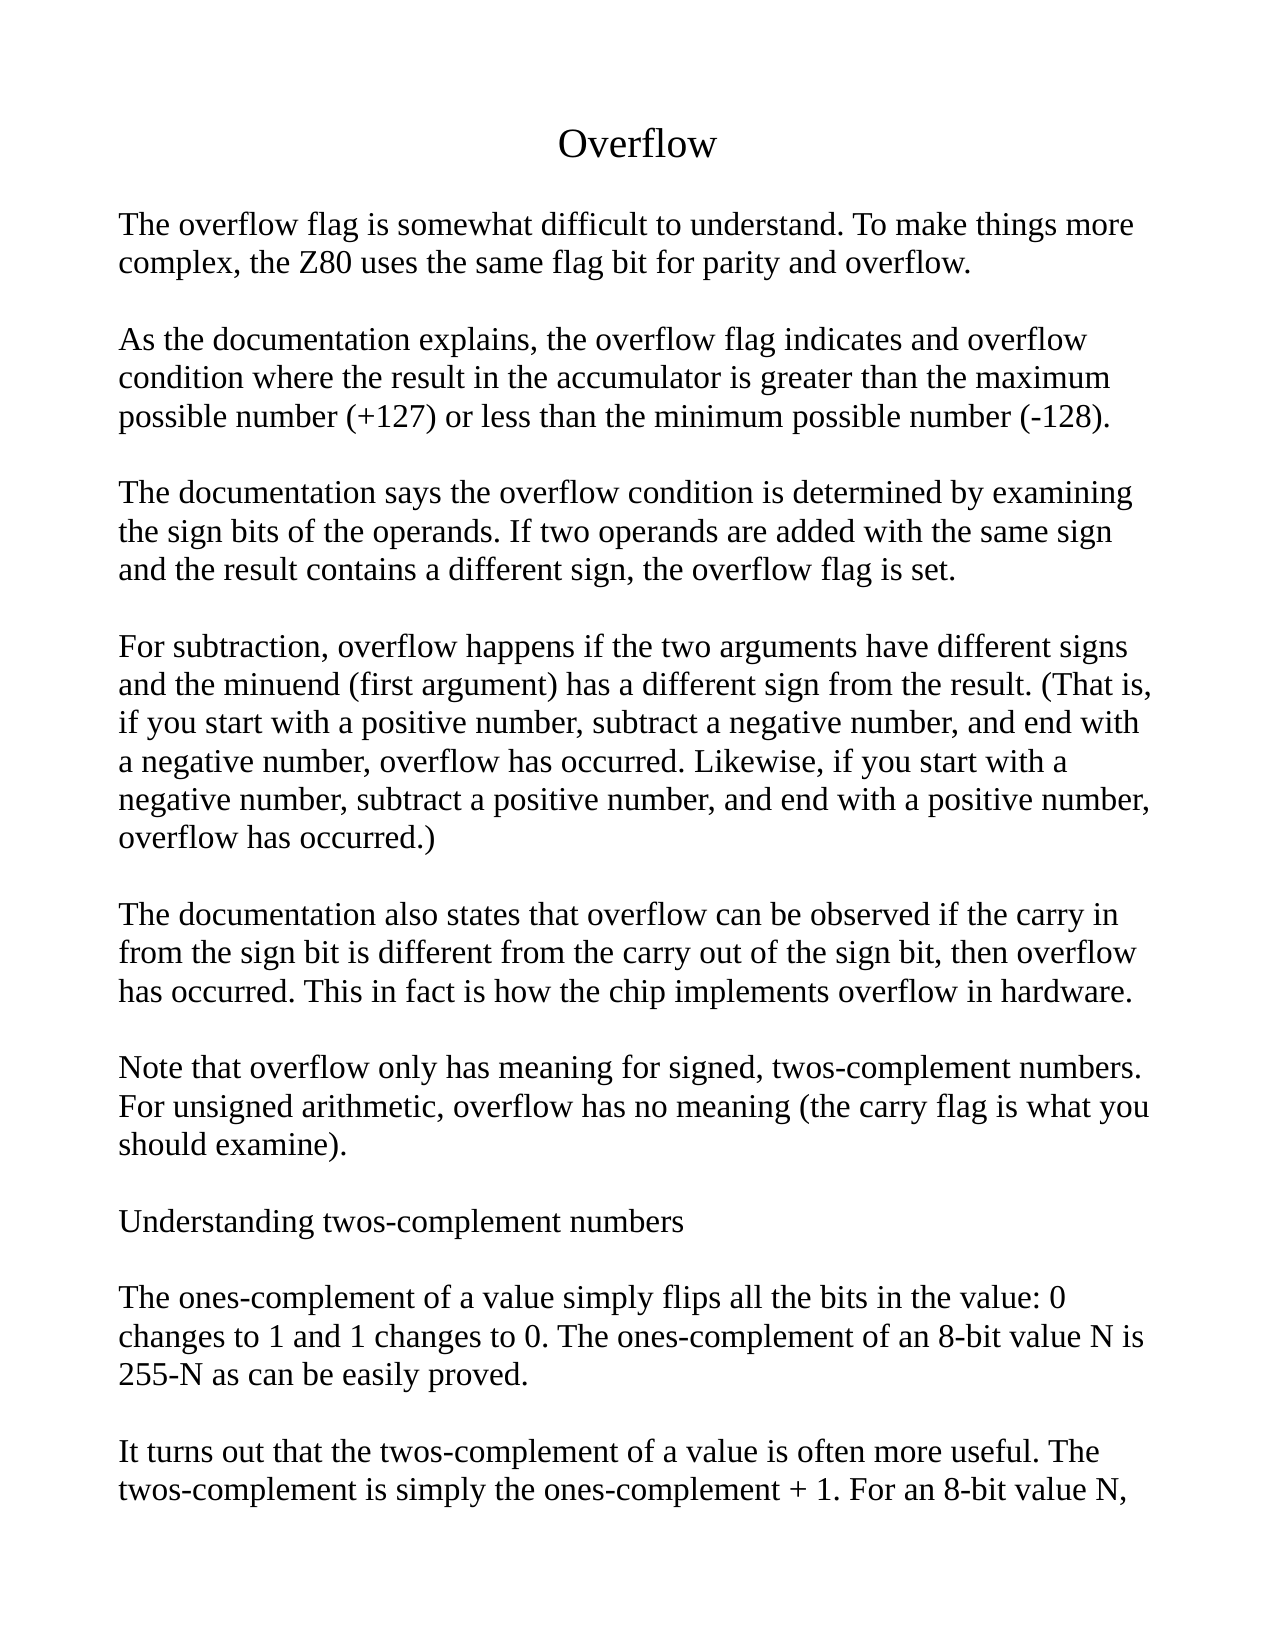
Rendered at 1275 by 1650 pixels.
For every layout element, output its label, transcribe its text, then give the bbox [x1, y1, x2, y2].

text The documentation also states that overflow can be observed if the carry in from the sign bit is different from the carry out of the sign bit, then overflow has occurred. This in fact is how the chip implements overflow in hardware. [118, 894, 1157, 1009]
text Note that overflow only has meaning for signed, twos-complement numbers. For unsigned arithmetic, overflow has no meaning (the carry flag is what you should examine). [118, 1048, 1157, 1163]
text The ones-complement of a value simply flips all the bits in the value: 0 changes to 1 and 1 changes to 0. The ones-complement of an 8-bit value N is 255-N as can be easily proved. [118, 1278, 1157, 1393]
text Overflow [118, 118, 1157, 166]
text For subtraction, overflow happens if the two arguments have different signs and the minuend (first argument) has a different sign from the result. (That is, if you start with a positive number, subtract a negative number, and end with a negative number, overflow has occurred. Likewise, if you start with a negative number, subtract a positive number, and end with a positive number, overflow has occurred.) [118, 626, 1157, 856]
text The overflow flag is somewhat difficult to understand. To make things more complex, the Z80 uses the same flag bit for parity and overflow. [118, 204, 1157, 281]
text As the documentation explains, the overflow flag indicates and overflow condition where the result in the accumulator is greater than the maximum possible number (+127) or less than the minimum possible number (-128). [118, 319, 1157, 434]
text It turns out that the twos-complement of a value is often more useful. The twos-complement is simply the ones-complement + 1. For an 8-bit value N, [118, 1431, 1157, 1508]
text Understanding twos-complement numbers [118, 1201, 1157, 1239]
text The documentation says the overflow condition is determined by examining the sign bits of the operands. If two operands are added with the same sign and the result contains a different sign, the overflow flag is set. [118, 473, 1157, 588]
